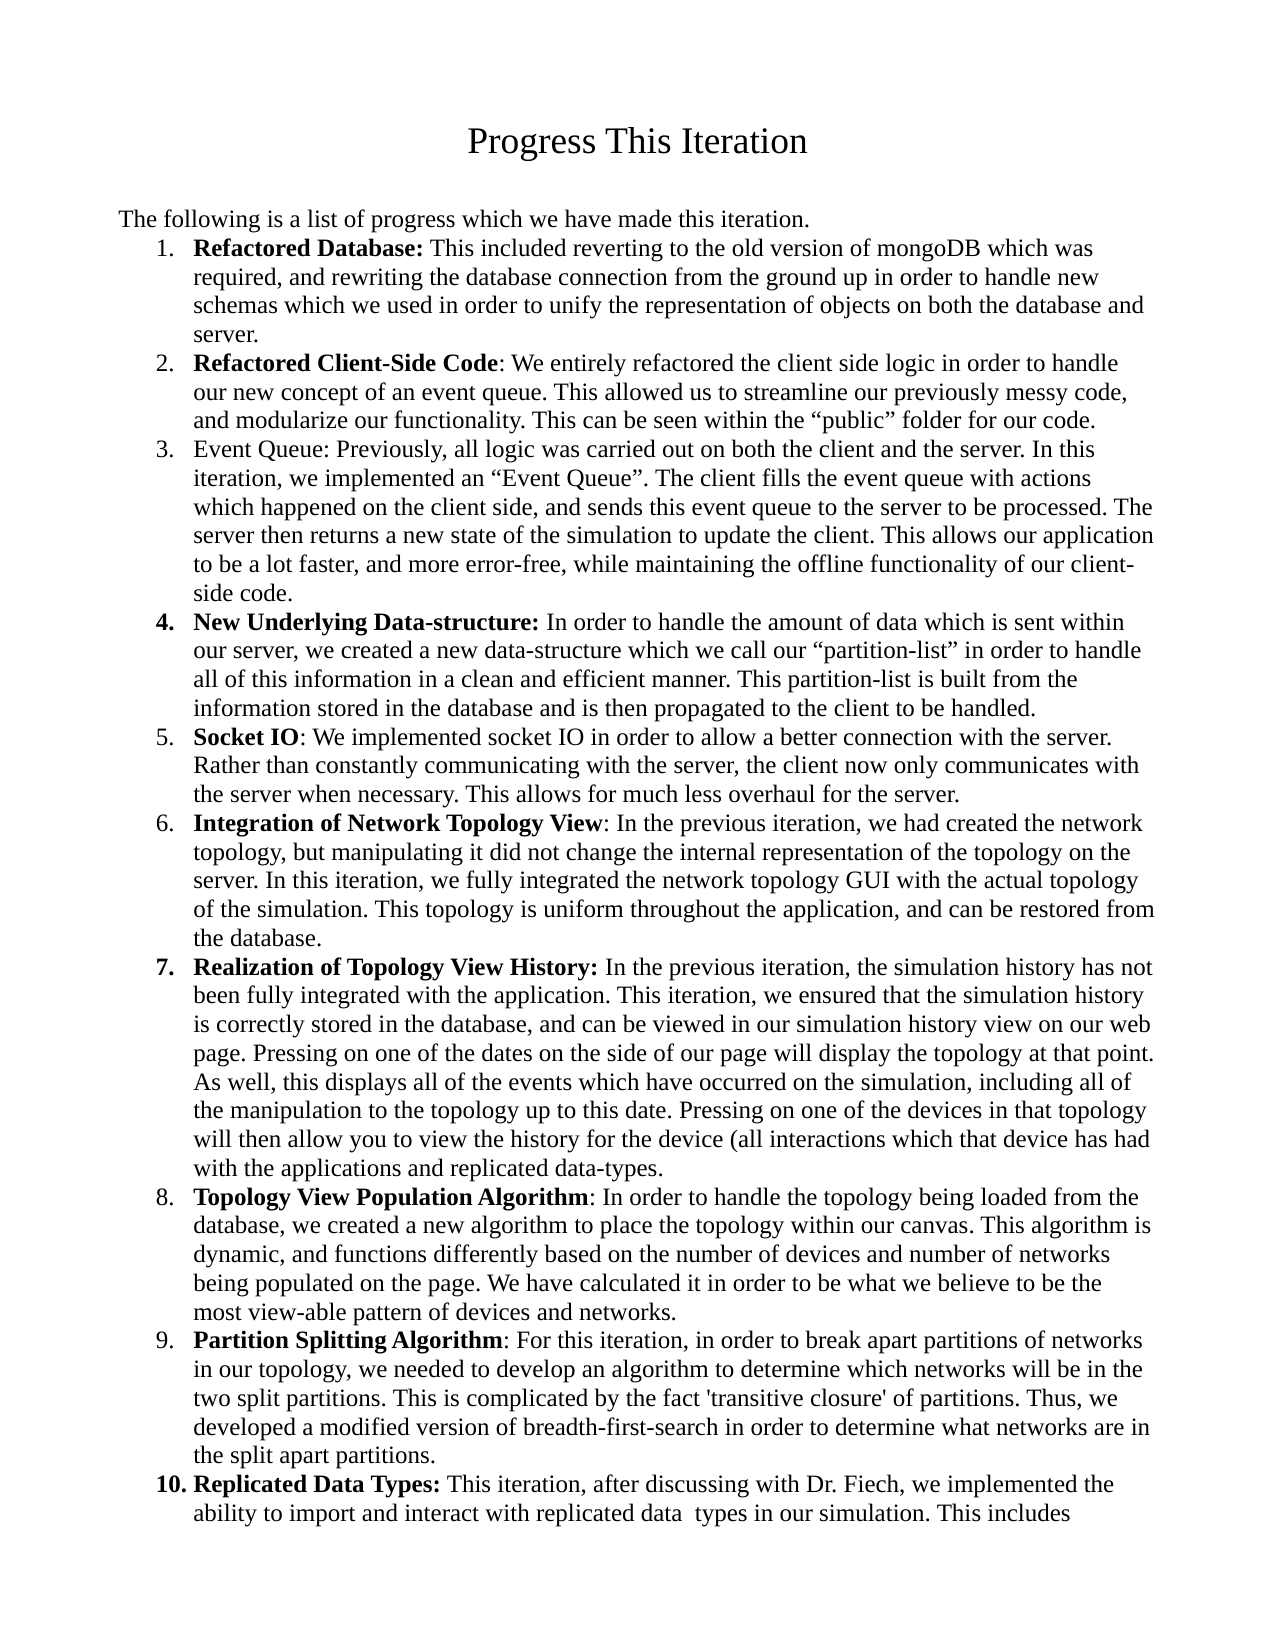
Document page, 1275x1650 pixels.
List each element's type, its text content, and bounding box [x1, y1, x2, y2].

list Refactored Client-Side Code: We entirely refactored the client side logic in order to handle our new concept of an event queue. This allowed us to streamline our previously messy code, and modularize our functionality. This can be seen within the “public” folder for our code. [156, 348, 1157, 434]
list Event Queue: Previously, all logic was carried out on both the client and the server. In this iteration, we implemented an “Event Queue”. The client fills the event queue with actions which happened on the client side, and sends this event queue to the server to be processed. The server then returns a new state of the simulation to update the client. This allows our application to be a lot faster, and more error-free, while maintaining the offline functionality of our client-side code. [156, 434, 1157, 607]
text The following is a list of progress which we have made this iteration. [118, 204, 1157, 233]
list New Underlying Data-structure: In order to handle the amount of data which is sent within our server, we created a new data-structure which we call our “partition-list” in order to handle all of this information in a clean and efficient manner. This partition-list is built from the information stored in the database and is then propagated to the client to be handled. [156, 607, 1157, 722]
list Integration of Network Topology View: In the previous iteration, we had created the network topology, but manipulating it did not change the internal representation of the topology on the server. In this iteration, we fully integrated the network topology GUI with the actual topology of the simulation. This topology is uniform throughout the application, and can be restored from the database. [156, 808, 1157, 952]
list Refactored Database: This included reverting to the old version of mongoDB which was required, and rewriting the database connection from the ground up in order to handle new schemas which we used in order to unify the representation of objects on both the database and server. [156, 233, 1157, 348]
list Replicated Data Types: This iteration, after discussing with Dr. Fiech, we implemented the ability to import and interact with replicated data types in our simulation. This includes [156, 1469, 1157, 1527]
list Partition Splitting Algorithm: For this iteration, in order to break apart partitions of networks in our topology, we needed to develop an algorithm to determine which networks will be in the two split partitions. This is complicated by the fact 'transitive closure' of partitions. Thus, we developed a modified version of breadth-first-search in order to determine what networks are in the split apart partitions. [156, 1326, 1157, 1469]
list Socket IO: We implemented socket IO in order to allow a better connection with the server. Rather than constantly communicating with the server, the client now only communicates with the server when necessary. This allows for much less overhaul for the server. [156, 722, 1157, 808]
list Topology View Population Algorithm: In order to handle the topology being loaded from the database, we created a new algorithm to place the topology within our canvas. This algorithm is dynamic, and functions differently based on the number of devices and number of networks being populated on the page. We have calculated it in order to be what we believe to be the most view-able pattern of devices and networks. [156, 1182, 1157, 1326]
text Progress This Iteration [118, 118, 1157, 161]
list Realization of Topology View History: In the previous iteration, the simulation history has not been fully integrated with the application. This iteration, we ensured that the simulation history is correctly stored in the database, and can be viewed in our simulation history view on our web page. Pressing on one of the dates on the side of our page will display the topology at that point. As well, this displays all of the events which have occurred on the simulation, including all of the manipulation to the topology up to this date. Pressing on one of the devices in that topology will then allow you to view the history for the device (all interactions which that device has had with the applications and replicated data-types. [156, 952, 1157, 1182]
